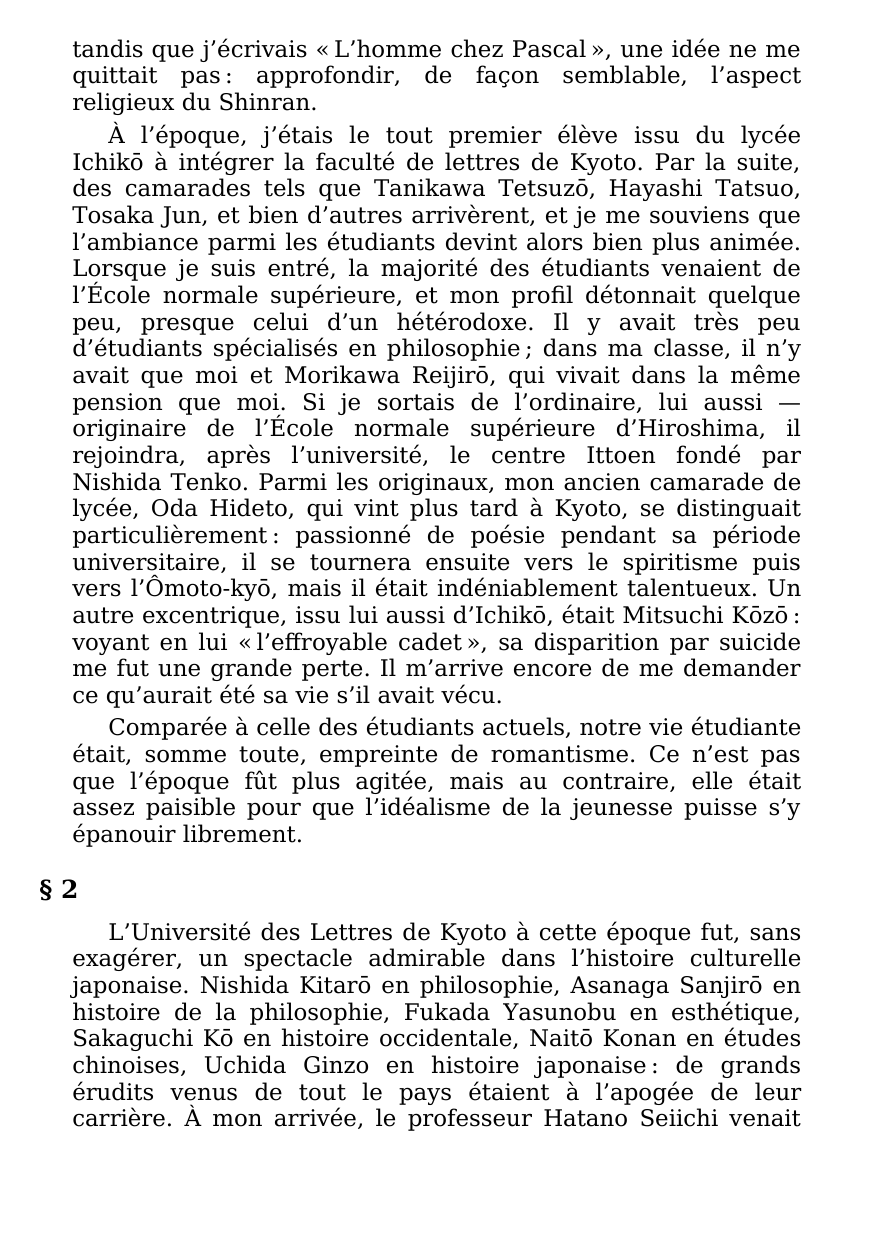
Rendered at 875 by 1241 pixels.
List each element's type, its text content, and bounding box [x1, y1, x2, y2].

text L’Université des Lettres de Kyoto à cette époque fut, sans exagérer, un spectacle admirable dans l’histoire culturelle japonaise. Nishida Kitarō en philosophie, Asanaga Sanjirō en histoire de la philosophie, Fukada Yasunobu en esthétique, Sakaguchi Kō en histoire occidentale, Naitō Konan en études chinoises, Uchida Ginzo en histoire japonaise : de grands érudits venus de tout le pays étaient à l’apogée de leur carrière. À mon arrivée, le professeur Hatano Seiichi venait [72, 919, 802, 1132]
text Comparée à celle des étudiants actuels, notre vie étudiante était, somme toute, empreinte de romantisme. Ce n’est pas que l’époque fût plus agitée, mais au contraire, elle était assez paisible pour que l’idéalisme de la jeunesse puisse s’y épanouir librement. [72, 714, 802, 848]
text À l’époque, j’étais le tout premier élève issu du lycée Ichikō à intégrer la faculté de lettres de Kyoto. Par la suite, des camarades tels que Tanikawa Tetsuzō, Hayashi Tatsuo, Tosaka Jun, et bien d’autres arrivèrent, et je me souviens que l’ambiance parmi les étudiants devint alors bien plus animée. Lorsque je suis entré, la majorité des étudiants venaient de l’École normale supérieure, et mon profil détonnait quelque peu, presque celui d’un hétérodoxe. Il y avait très peu d’étudiants spécialisés en philosophie ; dans ma classe, il n’y avait que moi et Morikawa Reijirō, qui vivait dans la même pension que moi. Si je sortais de l’ordinaire, lui aussi — originaire de l’École normale supérieure d’Hiroshima, il rejoindra, après l’université, le centre Ittoen fondé par Nishida Tenko. Parmi les originaux, mon ancien camarade de lycée, Oda Hideto, qui vint plus tard à Kyoto, se distinguait particulièrement : passionné de poésie pendant sa période universitaire, il se tournera ensuite vers le spiritisme puis vers l’Ômoto-kyō, mais il était indéniablement talentueux. Un autre excentrique, issu lui aussi d’Ichikō, était Mitsuchi Kōzō : voyant en lui « l’effroyable cadet », sa disparition par suicide me fut une grande perte. Il m’arrive encore de me demander ce qu’aurait été sa vie s’il avait vécu. [72, 122, 802, 709]
text tandis que j’écrivais « L’homme chez Pascal », une idée ne me quittait pas : approfondir, de façon semblable, l’aspect religieux du Shinran. [72, 36, 802, 116]
subtitle § 2 [36, 872, 838, 907]
